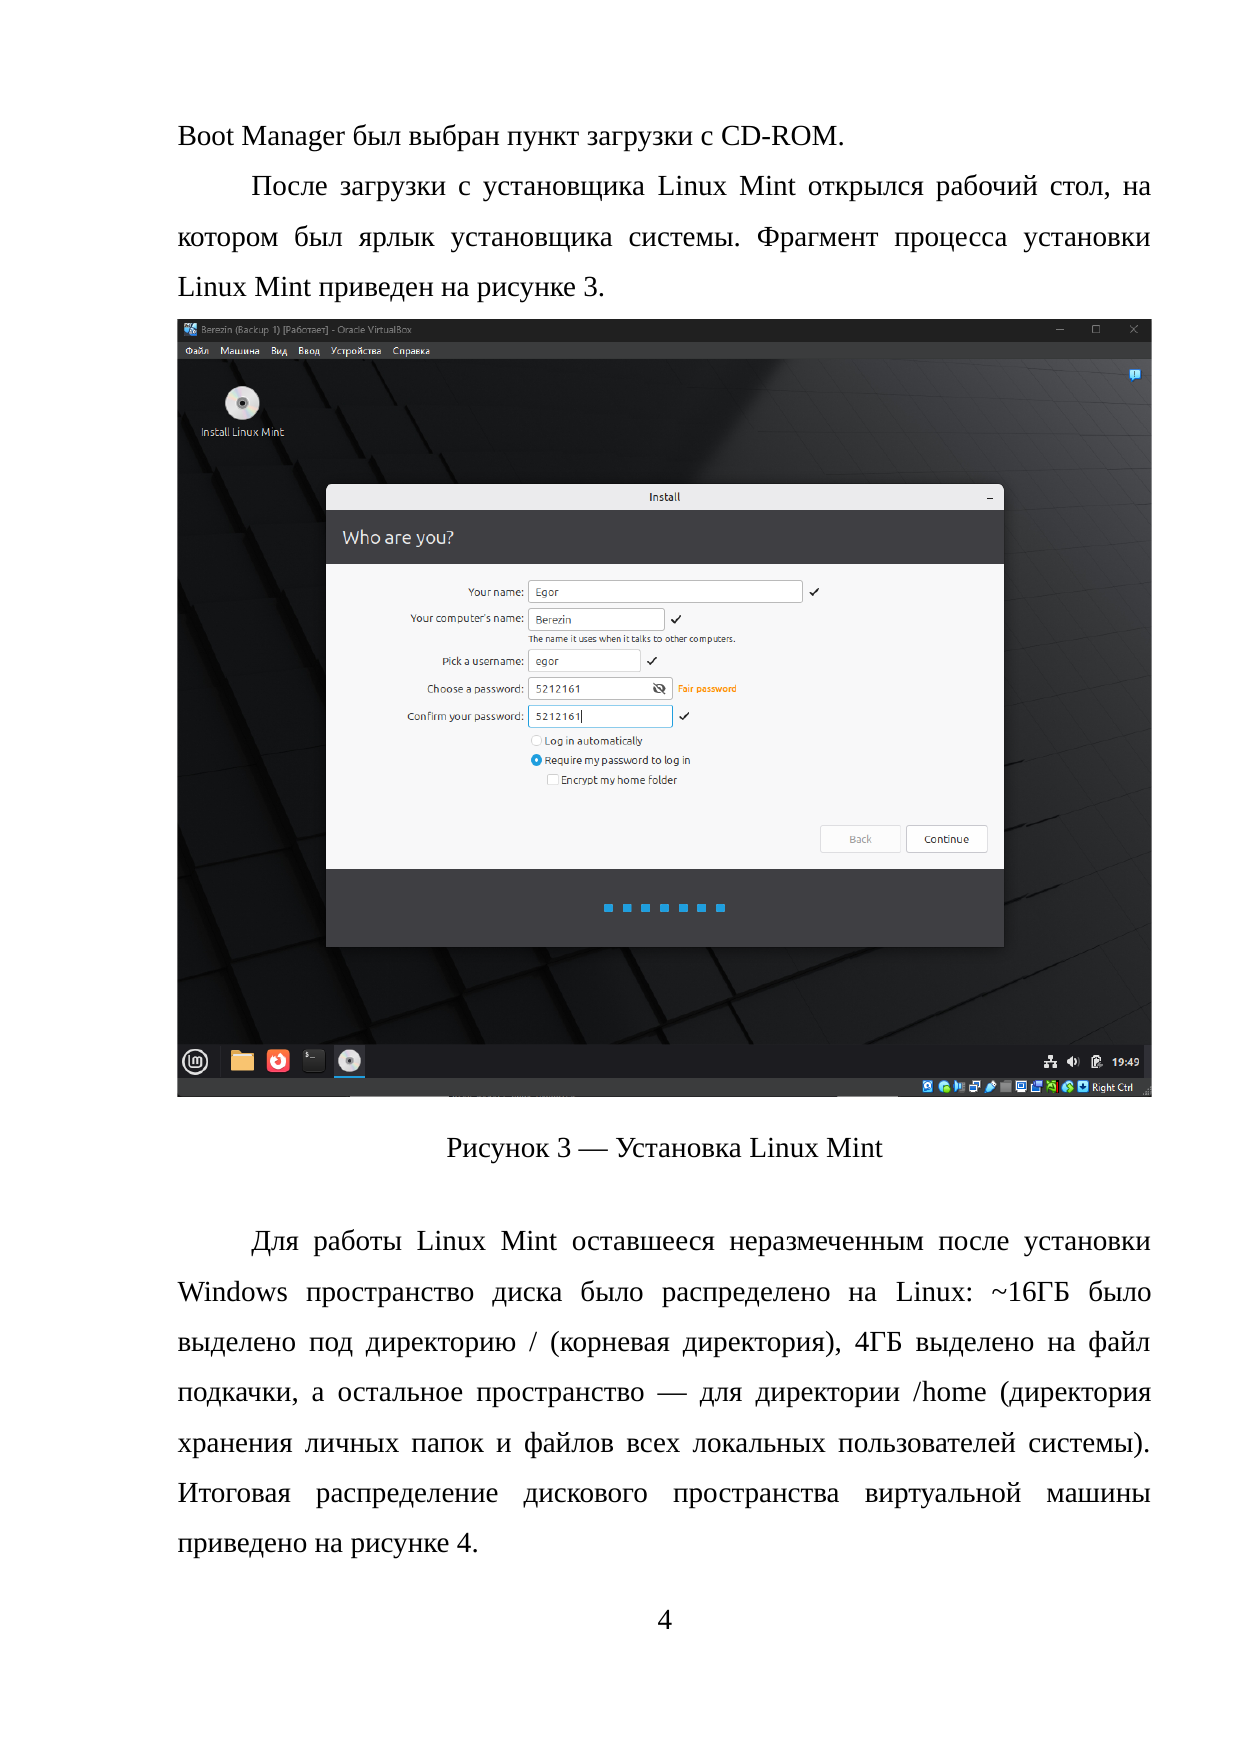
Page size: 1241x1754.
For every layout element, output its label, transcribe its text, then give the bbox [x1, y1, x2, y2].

text Рисунок 3 — Установка Linux Mint [177, 1097, 1152, 1163]
picture [177, 319, 1152, 1097]
text Boot Manager был выбран пункт загрузки с CD-ROM. [177, 118, 1152, 152]
text После загрузки с установщика Linux Mint открылся рабочий стол, на котором был ярлык установщика системы. Фрагмент процесса установки Linux Mint приведен на рисунке 3. [177, 168, 1152, 303]
text Для работы Linux Mint оставшееся неразмеченным после установки Windows пространство диска было распределено на Linux: ~16ГБ было выделено под директорию / (корневая директория), 4ГБ выделено на файл подкачки, а остальное пространство — для директории /home (директория хранения личных папок и файлов всех локальных пользователей системы). Итоговая распределение дискового пространства виртуальной машины приведено на рисунке 4. [177, 1223, 1152, 1559]
